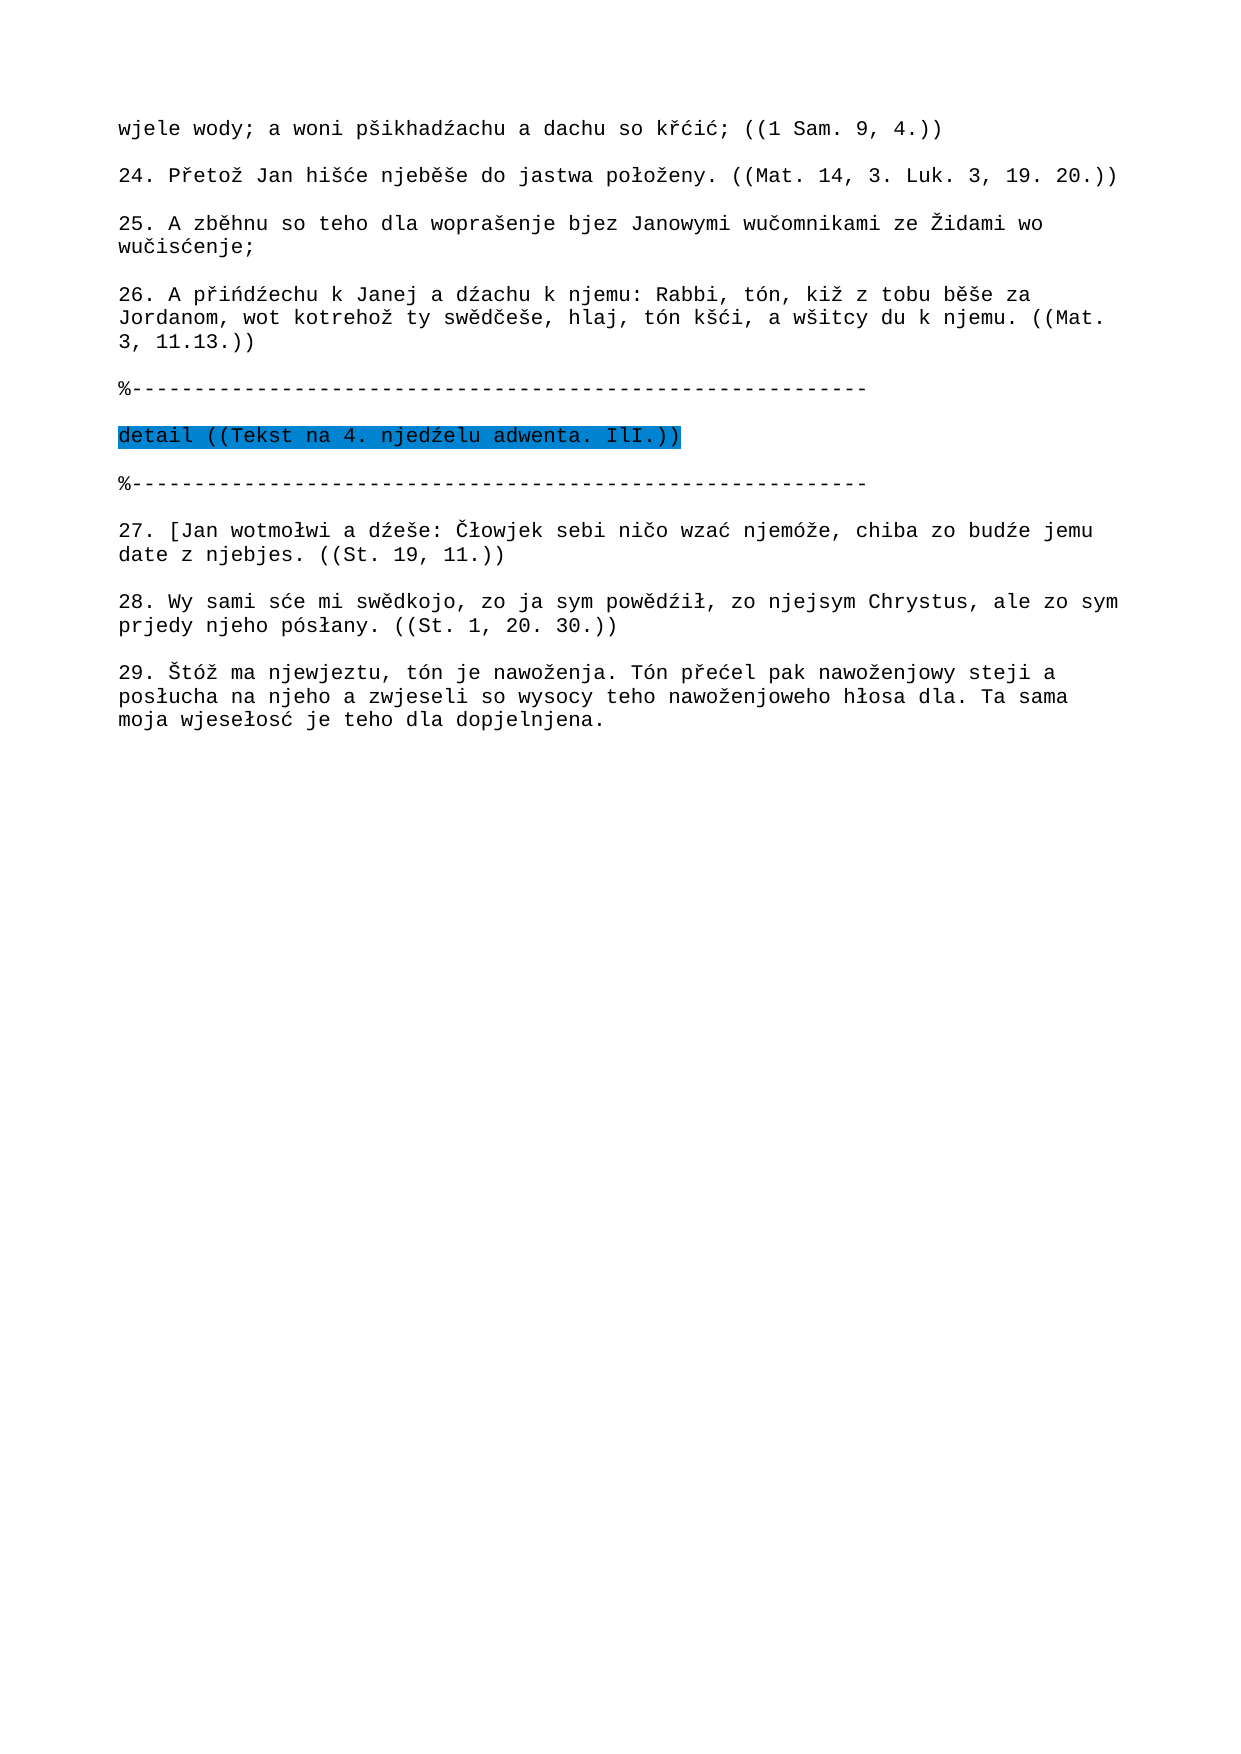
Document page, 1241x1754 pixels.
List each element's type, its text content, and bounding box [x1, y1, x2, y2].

text %----------------------------------------------------------- [118, 378, 1122, 402]
text wjele wody; a woni pšikhadźachu a dachu so křćić; ((1 Sam. 9, 4.)) [118, 118, 1122, 142]
text 29. Štóž ma njewjeztu, tón je nawoženja. Tón přećel pak nawoženjowy steji a posłucha na njeho a zwjeseli so wysocy teho nawoženjoweho hłosa dla. Ta sama moja wjesełosć je teho dla dopjelnjena. [118, 662, 1122, 733]
text 28. Wy sami sće mi swědkojo, zo ja sym powědźił, zo njejsym Chrystus, ale zo sym prjedy njeho pósłany. ((St. 1, 20. 30.)) [118, 591, 1122, 638]
text %----------------------------------------------------------- [118, 473, 1122, 496]
text 27. [Jan wotmołwi a dźeše: Čłowjek sebi ničo wzać njemóže, chiba zo budźe jemu date z njebjes. ((St. 19, 11.)) [118, 520, 1122, 567]
text 24. Přetož Jan hišće njeběše do jastwa połoženy. ((Mat. 14, 3. Luk. 3, 19. 20.)) [118, 165, 1122, 189]
text detail ((Tekst na 4. njedźelu adwenta. IlI.)) [118, 426, 1122, 449]
text 25. A zběhnu so teho dla woprašenje bjez Janowymi wučomnikami ze Židami wo wučisćenje; [118, 213, 1122, 260]
text 26. A přińdźechu k Janej a dźachu k njemu: Rabbi, tón, kiž z tobu běše za Jordanom, wot kotrehož ty swědčeše, hlaj, tón kšći, a wšitcy du k njemu. ((Mat. 3, 11.13.)) [118, 284, 1122, 354]
